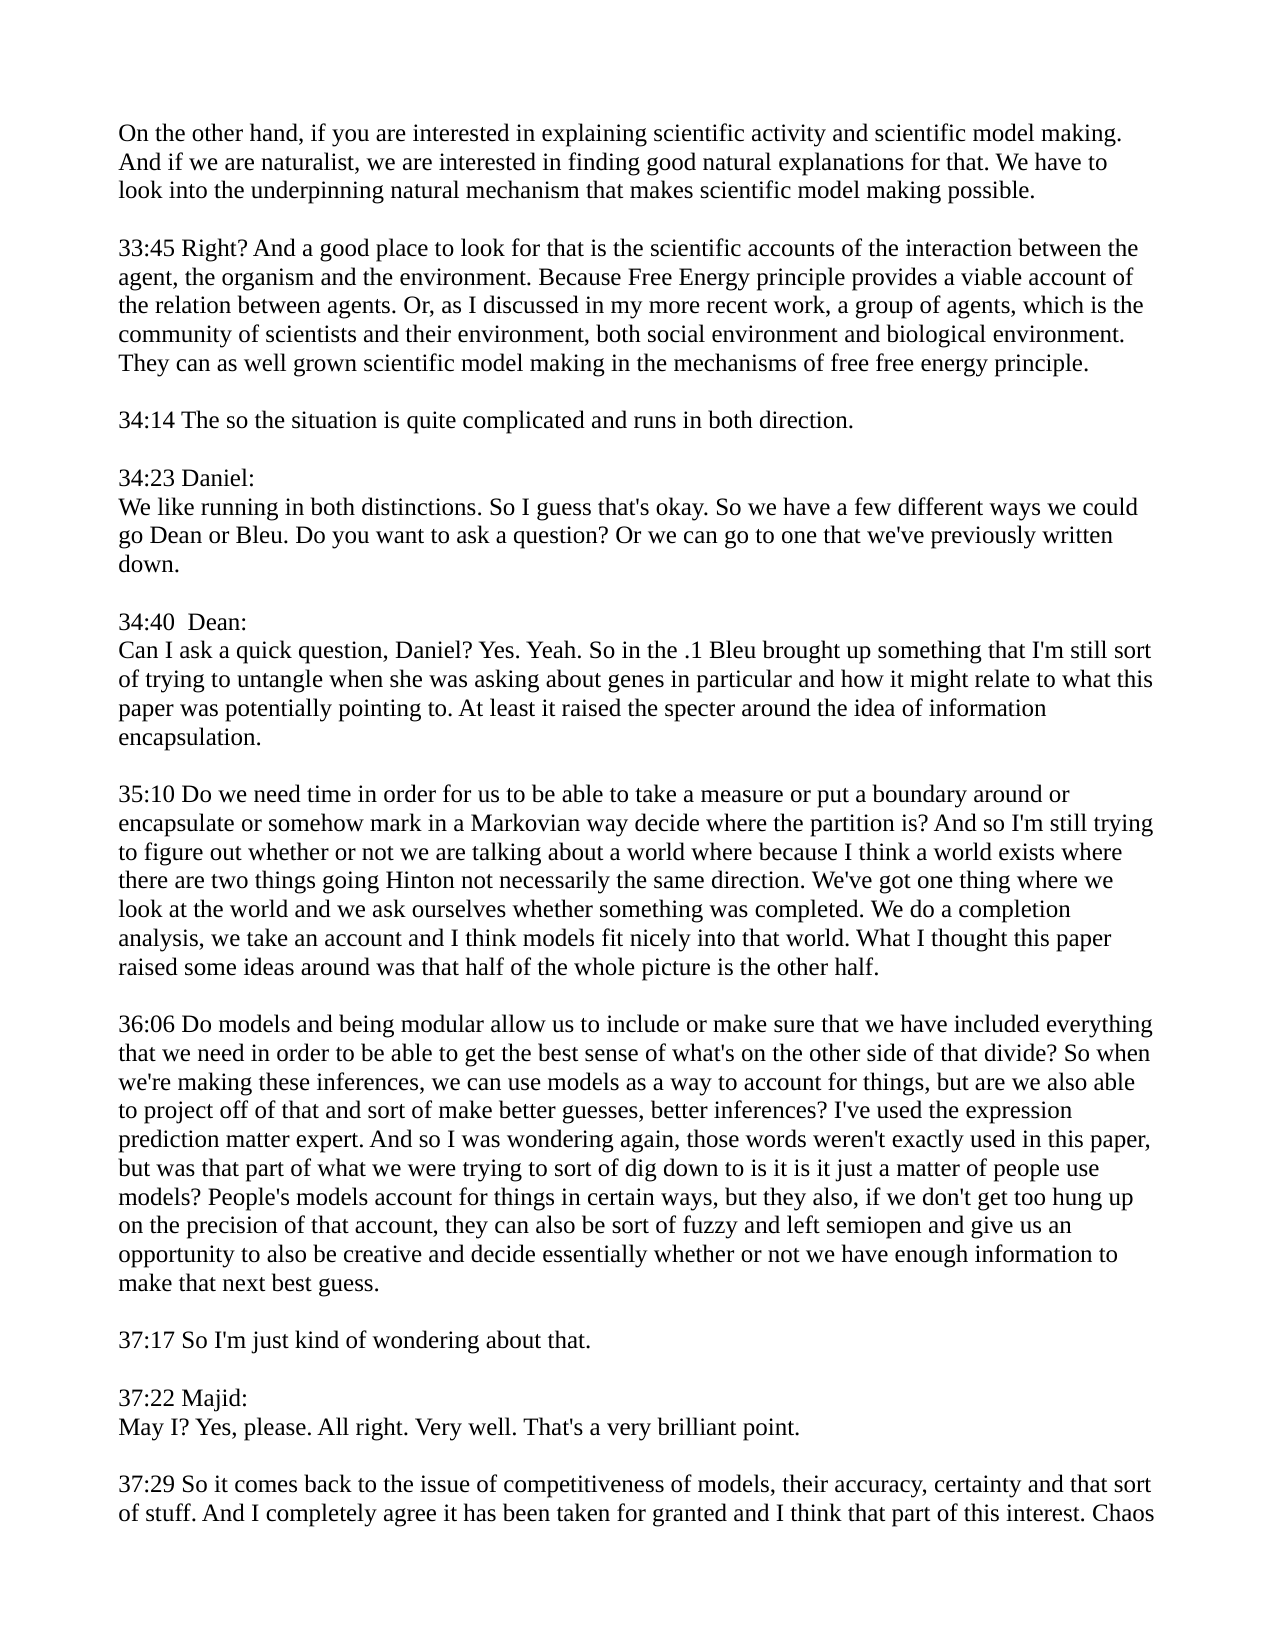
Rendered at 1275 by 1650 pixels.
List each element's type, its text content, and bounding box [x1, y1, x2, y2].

text On the other hand, if you are interested in explaining scientific activity and scientific model making. And if we are naturalist, we are interested in finding good natural explanations for that. We have to look into the underpinning natural mechanism that makes scientific model making possible. 33:45 Right? And a good place to look for that is the scientific accounts of the interaction between the agent, the organism and the environment. Because Free Energy principle provides a viable account of the relation between agents. Or, as I discussed in my more recent work, a group of agents, which is the community of scientists and their environment, both social environment and biological environment. They can as well grown scientific model making in the mechanisms of free free energy principle. 34:14 The so the situation is quite complicated and runs in both direction. 34:23 Daniel: We like running in both distinctions. So I guess that's okay. So we have a few different ways we could go Dean or Bleu. Do you want to ask a question? Or we can go to one that we've previously written down. 34:40 Dean: Can I ask a quick question, Daniel? Yes. Yeah. So in the .1 Bleu brought up something that I'm still sort of trying to untangle when she was asking about genes in particular and how it might relate to what this paper was potentially pointing to. At least it raised the specter around the idea of information encapsulation. 35:10 Do we need time in order for us to be able to take a measure or put a boundary around or encapsulate or somehow mark in a Markovian way decide where the partition is? And so I'm still trying to figure out whether or not we are talking about a world where because I think a world exists where there are two things going Hinton not necessarily the same direction. We've got one thing where we look at the world and we ask ourselves whether something was completed. We do a completion analysis, we take an account and I think models fit nicely into that world. What I thought this paper raised some ideas around was that half of the whole picture is the other half. 36:06 Do models and being modular allow us to include or make sure that we have included everything that we need in order to be able to get the best sense of what's on the other side of that divide? So when we're making these inferences, we can use models as a way to account for things, but are we also able to project off of that and sort of make better guesses, better inferences? I've used the expression prediction matter expert. And so I was wondering again, those words weren't exactly used in this paper, but was that part of what we were trying to sort of dig down to is it is it just a matter of people use models? People's models account for things in certain ways, but they also, if we don't get too hung up on the precision of that account, they can also be sort of fuzzy and left semiopen and give us an opportunity to also be creative and decide essentially whether or not we have enough information to make that next best guess. 37:17 So I'm just kind of wondering about that. 37:22 Majid: May I? Yes, please. All right. Very well. That's a very brilliant point. 37:29 So it comes back to the issue of competitiveness of models, their accuracy, certainty and that sort of stuff. And I completely agree it has been taken for granted and I think that part of this interest. Chaos [118, 118, 1157, 1527]
